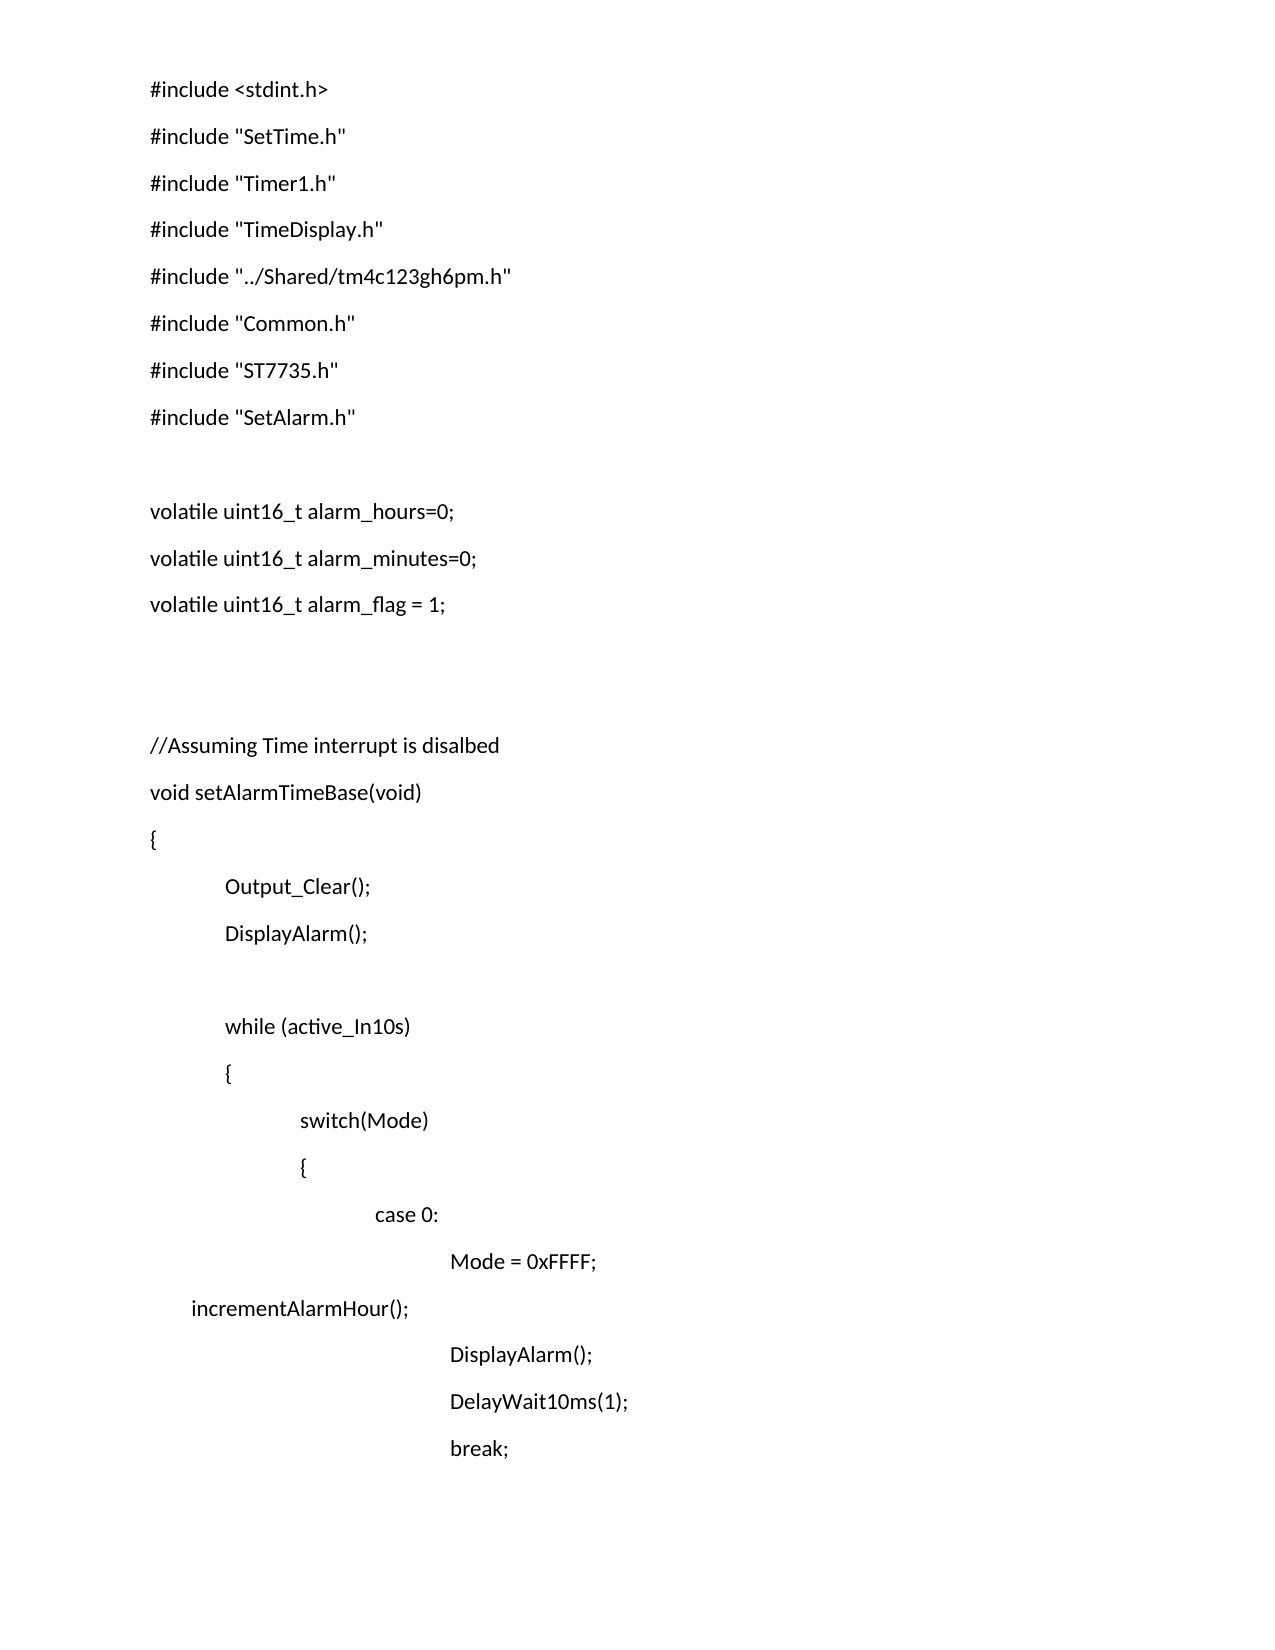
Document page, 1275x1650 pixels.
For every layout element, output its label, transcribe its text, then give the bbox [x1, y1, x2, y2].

text switch(Mode) [150, 1106, 1125, 1134]
text //Assuming Time interrupt is disalbed [150, 731, 1125, 759]
text volatile uint16_t alarm_minutes=0; [150, 544, 1125, 572]
text break; [150, 1434, 1125, 1462]
text { [150, 1059, 1125, 1087]
text #include "../Shared/tm4c123gh6pm.h" [150, 262, 1125, 291]
text #include <stdint.h> [150, 75, 1125, 103]
text void setAlarmTimeBase(void) [150, 778, 1125, 806]
text volatile uint16_t alarm_flag = 1; [150, 591, 1125, 619]
text { [150, 1153, 1125, 1181]
text Mode = 0xFFFF; [150, 1247, 1125, 1275]
text #include "SetAlarm.h" [150, 403, 1125, 431]
text #include "Common.h" [150, 309, 1125, 337]
text DisplayAlarm(); [150, 1341, 1125, 1369]
text volatile uint16_t alarm_hours=0; [150, 497, 1125, 525]
text #include "SetTime.h" [150, 122, 1125, 150]
text #include "ST7735.h" [150, 356, 1125, 384]
text DelayWait10ms(1); [150, 1387, 1125, 1416]
text #include "Timer1.h" [150, 169, 1125, 197]
text DisplayAlarm(); [150, 919, 1125, 947]
text { [150, 825, 1125, 853]
text case 0: [150, 1200, 1125, 1228]
text Output_Clear(); [150, 872, 1125, 900]
text incrementAlarmHour(); [150, 1294, 1125, 1322]
text #include "TimeDisplay.h" [150, 216, 1125, 244]
text while (active_In10s) [150, 1012, 1125, 1041]
